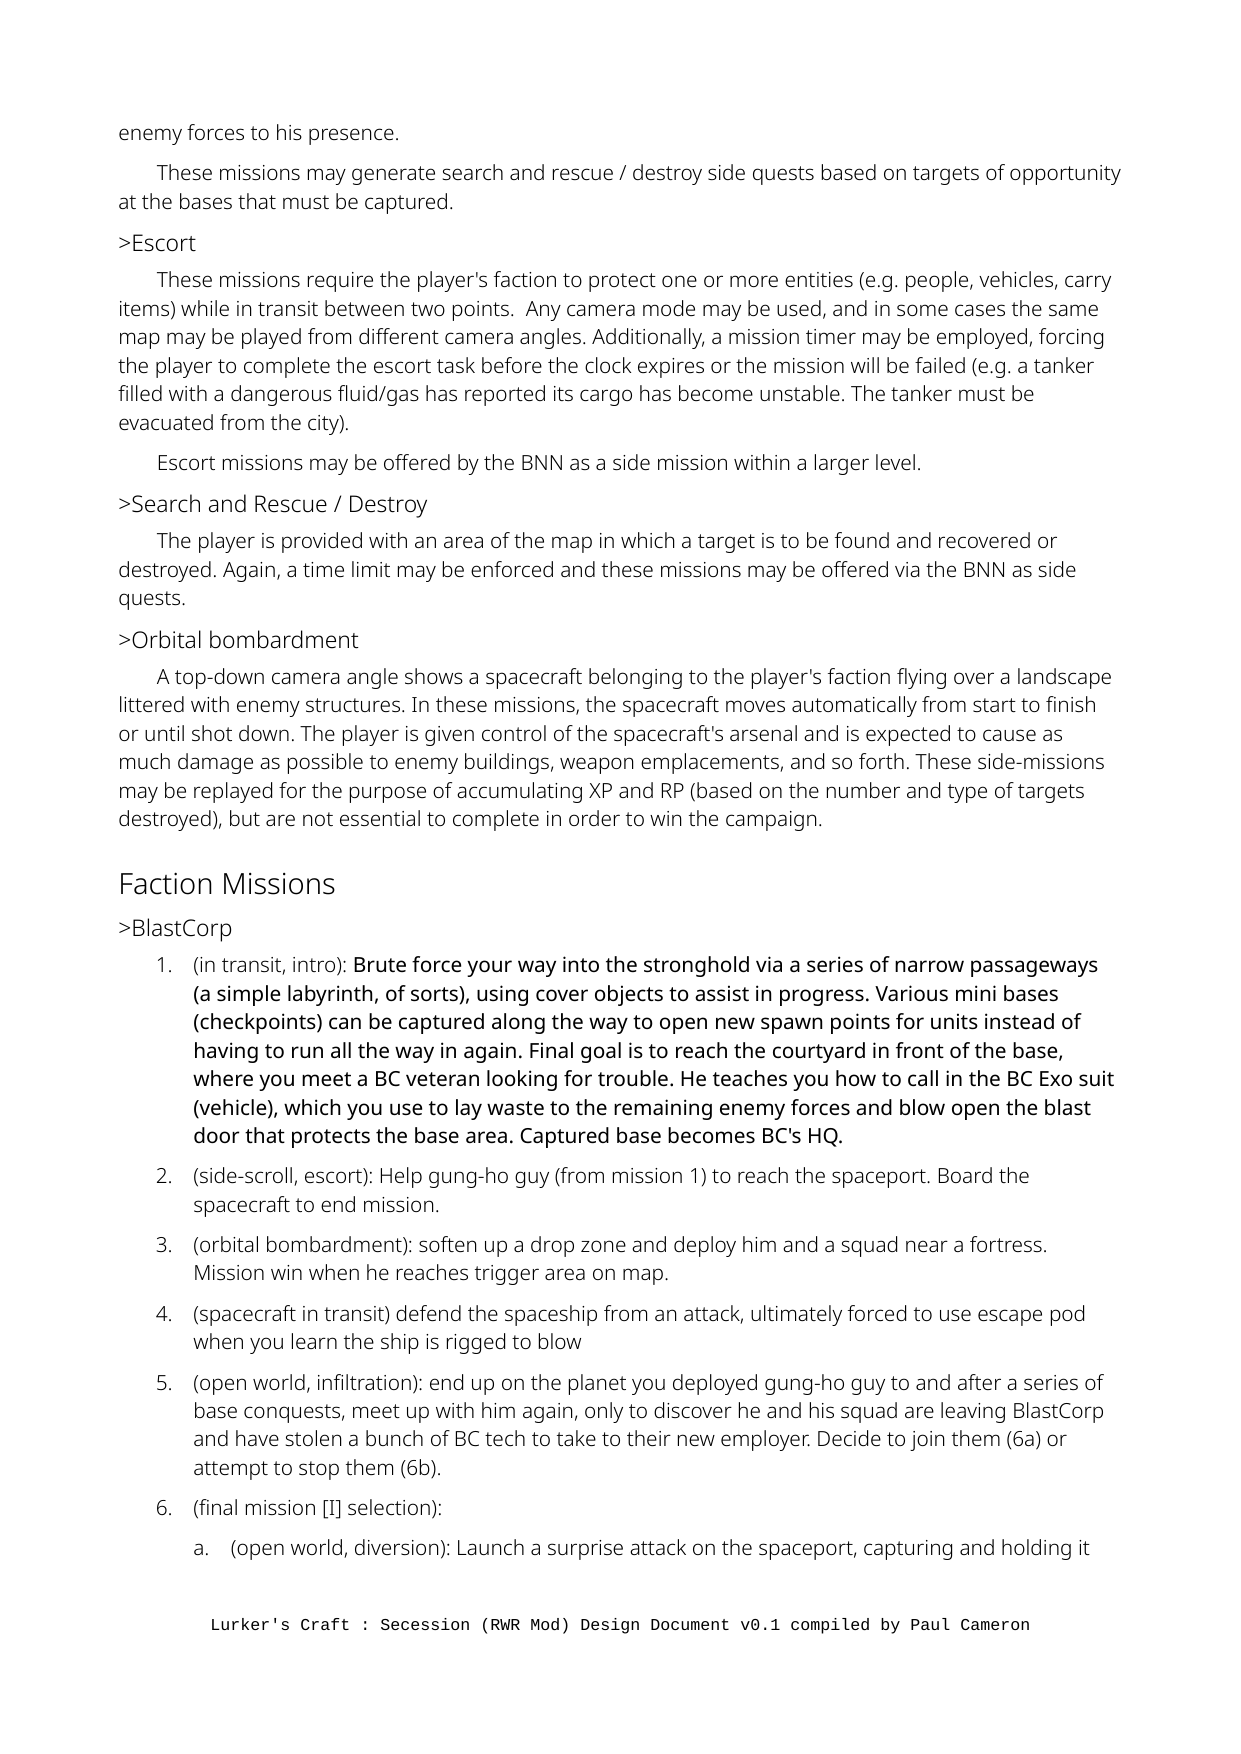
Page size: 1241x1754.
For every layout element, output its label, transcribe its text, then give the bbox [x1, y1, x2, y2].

list (open world, infiltration): end up on the planet you deployed gung-ho guy to and after a series of base conquests, meet up with him again, only to discover he and his squad are leaving BlastCorp and have stolen a bunch of BC tech to take to their new employer. Decide to join them (6a) or attempt to stop them (6b). [156, 1368, 1122, 1481]
list (side-scroll, escort): Help gung-ho guy (from mission 1) to reach the spaceport. Board the spacecraft to end mission. [156, 1161, 1122, 1218]
text Escort missions may be offered by the BNN as a side mission within a larger level. [118, 448, 1122, 476]
list (spacecraft in transit) defend the spaceship from an attack, ultimately forced to use escape pod when you learn the ship is rigged to blow [156, 1299, 1122, 1356]
text These missions require the player's faction to protect one or more entities (e.g. people, vehicles, carry items) while in transit between two points. Any camera mode may be used, and in some cases the same map may be played from different camera angles. Additionally, a mission timer may be employed, forcing the player to complete the escort task before the clock expires or the mission will be failed (e.g. a tanker filled with a dangerous fluid/gas has reported its cargo has become unstable. The tanker must be evacuated from the city). [118, 266, 1122, 436]
text enemy forces to his presence. [118, 118, 1122, 147]
text A top-down camera angle shows a spacecraft belonging to the player's faction flying over a landscape littered with enemy structures. In these missions, the spacecraft moves automatically from start to finish or until shot down. The player is given control of the spacecraft's arsenal and is expected to cause as much damage as possible to enemy buildings, weapon emplacements, and so forth. These side-missions may be replayed for the purpose of accumulating XP and RP (based on the number and type of targets destroyed), but are not essential to complete in order to win the campaign. [118, 662, 1122, 833]
subtitle >Orbital bombardment [118, 624, 1122, 655]
subtitle >BlastCorp [118, 912, 1122, 943]
list (in transit, intro): Brute force your way into the stronghold via a series of narrow passageways (a simple labyrinth, of sorts), using cover objects to assist in progress. Various mini bases (checkpoints) can be captured along the way to open new spawn points for units instead of having to run all the way in again. Final goal is to reach the courtyard in front of the base, where you meet a BC veteran looking for trouble. He teaches you how to call in the BC Exo suit (vehicle), which you use to lay waste to the remaining enemy forces and blow open the blast door that protects the base area. Captured base becomes BC's HQ. [156, 950, 1122, 1149]
text These missions may generate search and rescue / destroy side quests based on targets of opportunity at the bases that must be captured. [118, 158, 1122, 215]
text The player is provided with an area of the map in which a target is to be found and recovered or destroyed. Again, a time limit may be enforced and these missions may be offered via the BNN as side quests. [118, 527, 1122, 612]
list (open world, diversion): Launch a surprise attack on the spaceport, capturing and holding it [193, 1533, 1122, 1562]
list (final mission [I] selection): [156, 1493, 1122, 1522]
subtitle >Search and Rescue / Destroy [118, 488, 1122, 519]
list (orbital bombardment): soften up a drop zone and deploy him and a squad near a fortress. Mission win when he reaches trigger area on map. [156, 1230, 1122, 1287]
subtitle >Escort [118, 227, 1122, 258]
subtitle Faction Missions [118, 863, 1122, 903]
